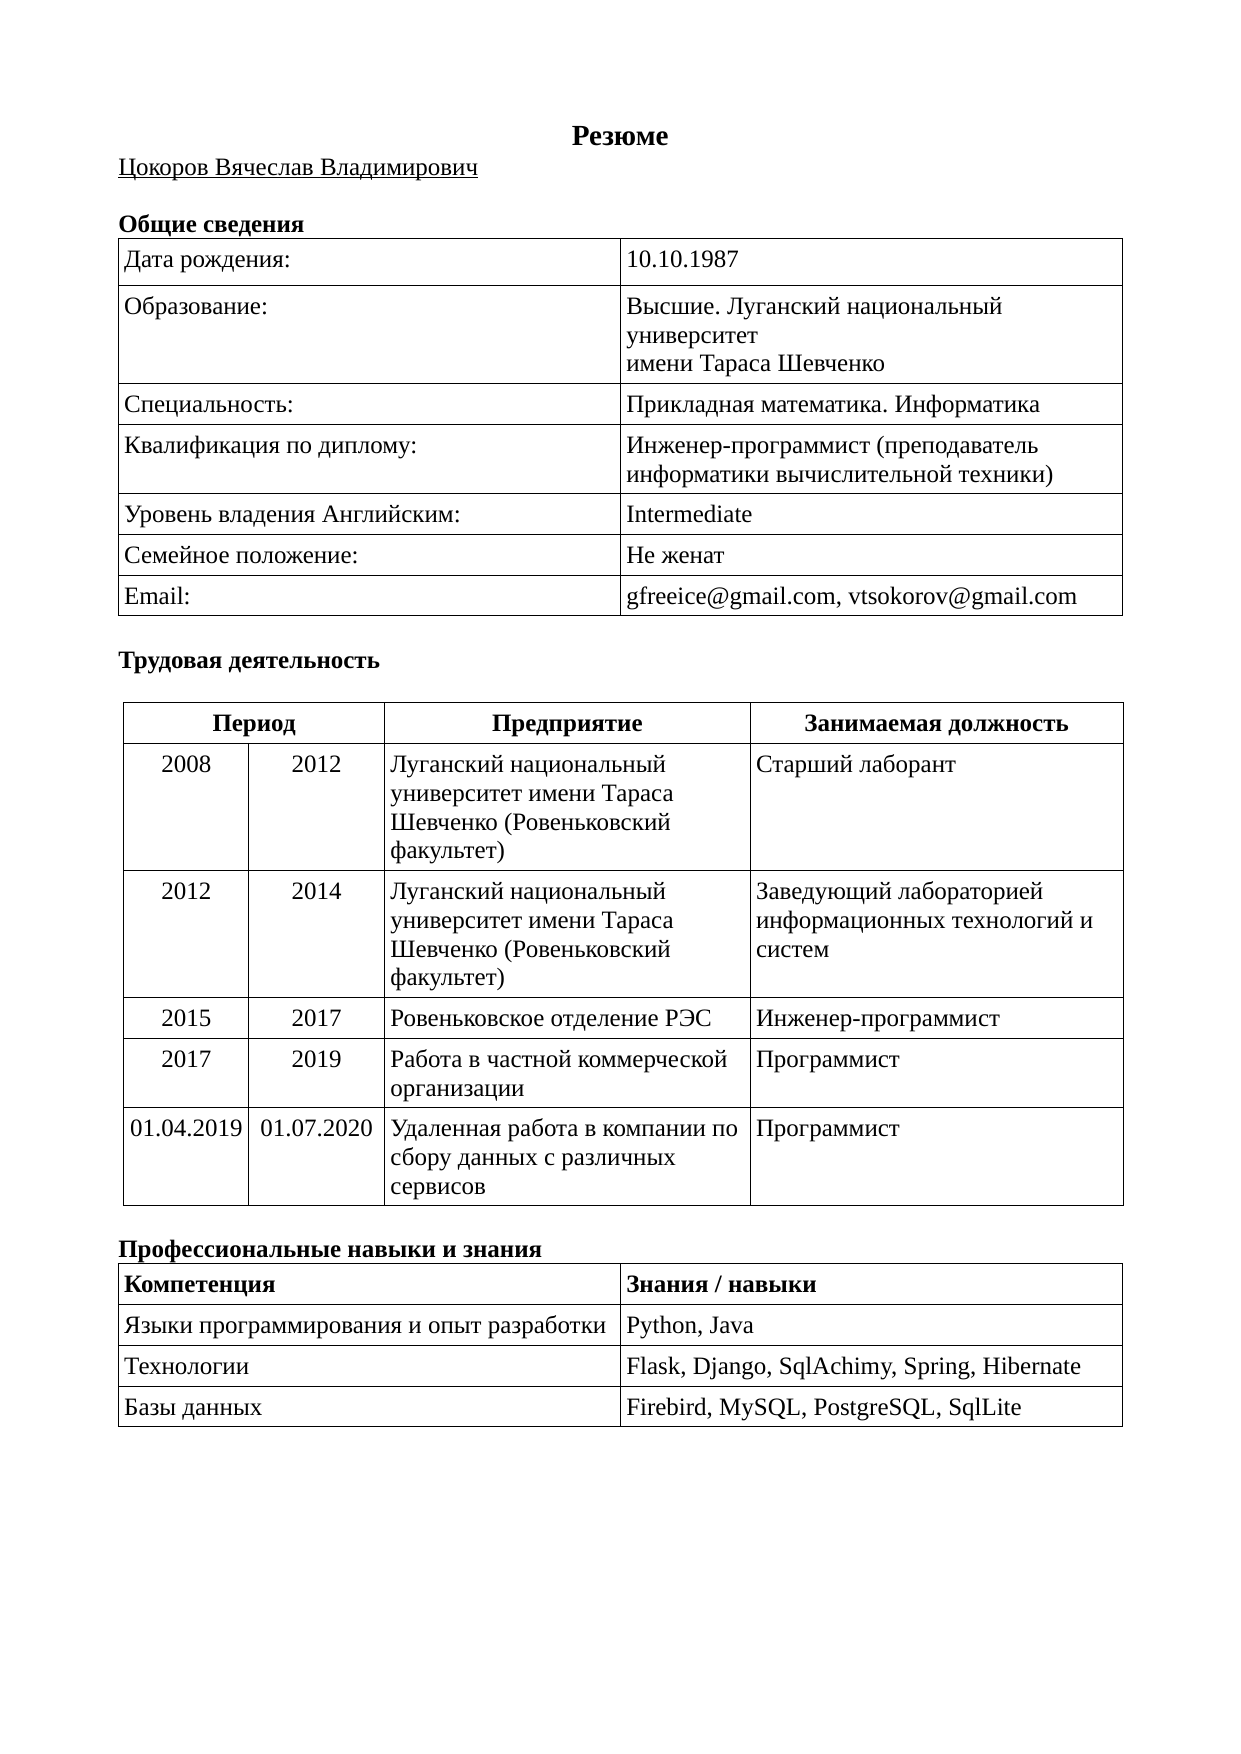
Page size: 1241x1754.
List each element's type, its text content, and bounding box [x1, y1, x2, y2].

text Профессиональные навыки и знания [118, 1234, 1122, 1263]
table_cell Специальность: [119, 384, 620, 424]
table_cell 01.07.2020 [249, 1108, 384, 1205]
text Общие сведения [118, 209, 1122, 238]
table_cell Языки программирования и опыт разработки [119, 1305, 620, 1345]
table_cell Семейное положение: [119, 535, 620, 575]
table_cell Программист [751, 1039, 1123, 1107]
table_cell Уровень владения Английским: [119, 494, 620, 534]
table_cell Email: [119, 576, 620, 615]
table_header Дата рождения: [119, 239, 620, 285]
text Цокоров Вячеслав Владимирович [118, 152, 1122, 180]
table_header Компетенция [119, 1264, 620, 1304]
table_cell 2015 [124, 998, 248, 1038]
table_cell Инженер-программист [751, 998, 1123, 1038]
table_cell Старший лаборант [751, 744, 1123, 870]
table_cell Прикладная математика. Информатика [621, 384, 1122, 424]
table_cell Не женат [621, 535, 1122, 575]
table_cell Удаленная работа в компании по сбору данных с различных сервисов [385, 1108, 750, 1205]
table_cell 2019 [249, 1039, 384, 1107]
table_header Занимаемая должность [751, 703, 1123, 743]
table_cell Квалификация по диплому: [119, 425, 620, 493]
table_header 10.10.1987 [621, 239, 1122, 285]
table_header Предприятие [385, 703, 750, 743]
text Резюме [118, 118, 1122, 152]
table_header Период [124, 703, 384, 743]
table_cell Firebird, MySQL, PostgreSQL, SqlLite [621, 1387, 1122, 1426]
table_cell Базы данных [119, 1387, 620, 1426]
table_cell Луганский национальный университет имени Тараса Шевченко (Ровеньковский факультет) [385, 871, 750, 997]
table_cell 2014 [249, 871, 384, 997]
table_cell 2017 [249, 998, 384, 1038]
table_cell gfreeice@gmail.com, vtsokorov@gmail.com [621, 576, 1122, 615]
table_header Знания / навыки [621, 1264, 1122, 1304]
text Трудовая деятельность [118, 645, 1122, 673]
table_cell Работа в частной коммерческой организации [385, 1039, 750, 1107]
table_cell Программист [751, 1108, 1123, 1205]
table_cell Инженер-программист (преподаватель информатики вычислительной техники) [621, 425, 1122, 493]
table_cell Высшие. Луганский национальный университет имени Тараса Шевченко [621, 286, 1122, 383]
table_cell 01.04.2019 [124, 1108, 248, 1205]
table_cell Intermediate [621, 494, 1122, 534]
table_cell 2012 [249, 744, 384, 870]
table_cell Технологии [119, 1346, 620, 1386]
table_cell Заведующий лабораторией информационных технологий и систем [751, 871, 1123, 997]
table_cell Ровеньковское отделение РЭС [385, 998, 750, 1038]
table_cell 2012 [124, 871, 248, 997]
table_cell 2008 [124, 744, 248, 870]
table_cell Python, Java [621, 1305, 1122, 1345]
table_cell Образование: [119, 286, 620, 383]
table_cell 2017 [124, 1039, 248, 1107]
table_cell Flask, Django, SqlAchimy, Spring, Hibernate [621, 1346, 1122, 1386]
table_cell Луганский национальный университет имени Тараса Шевченко (Ровеньковский факультет) [385, 744, 750, 870]
